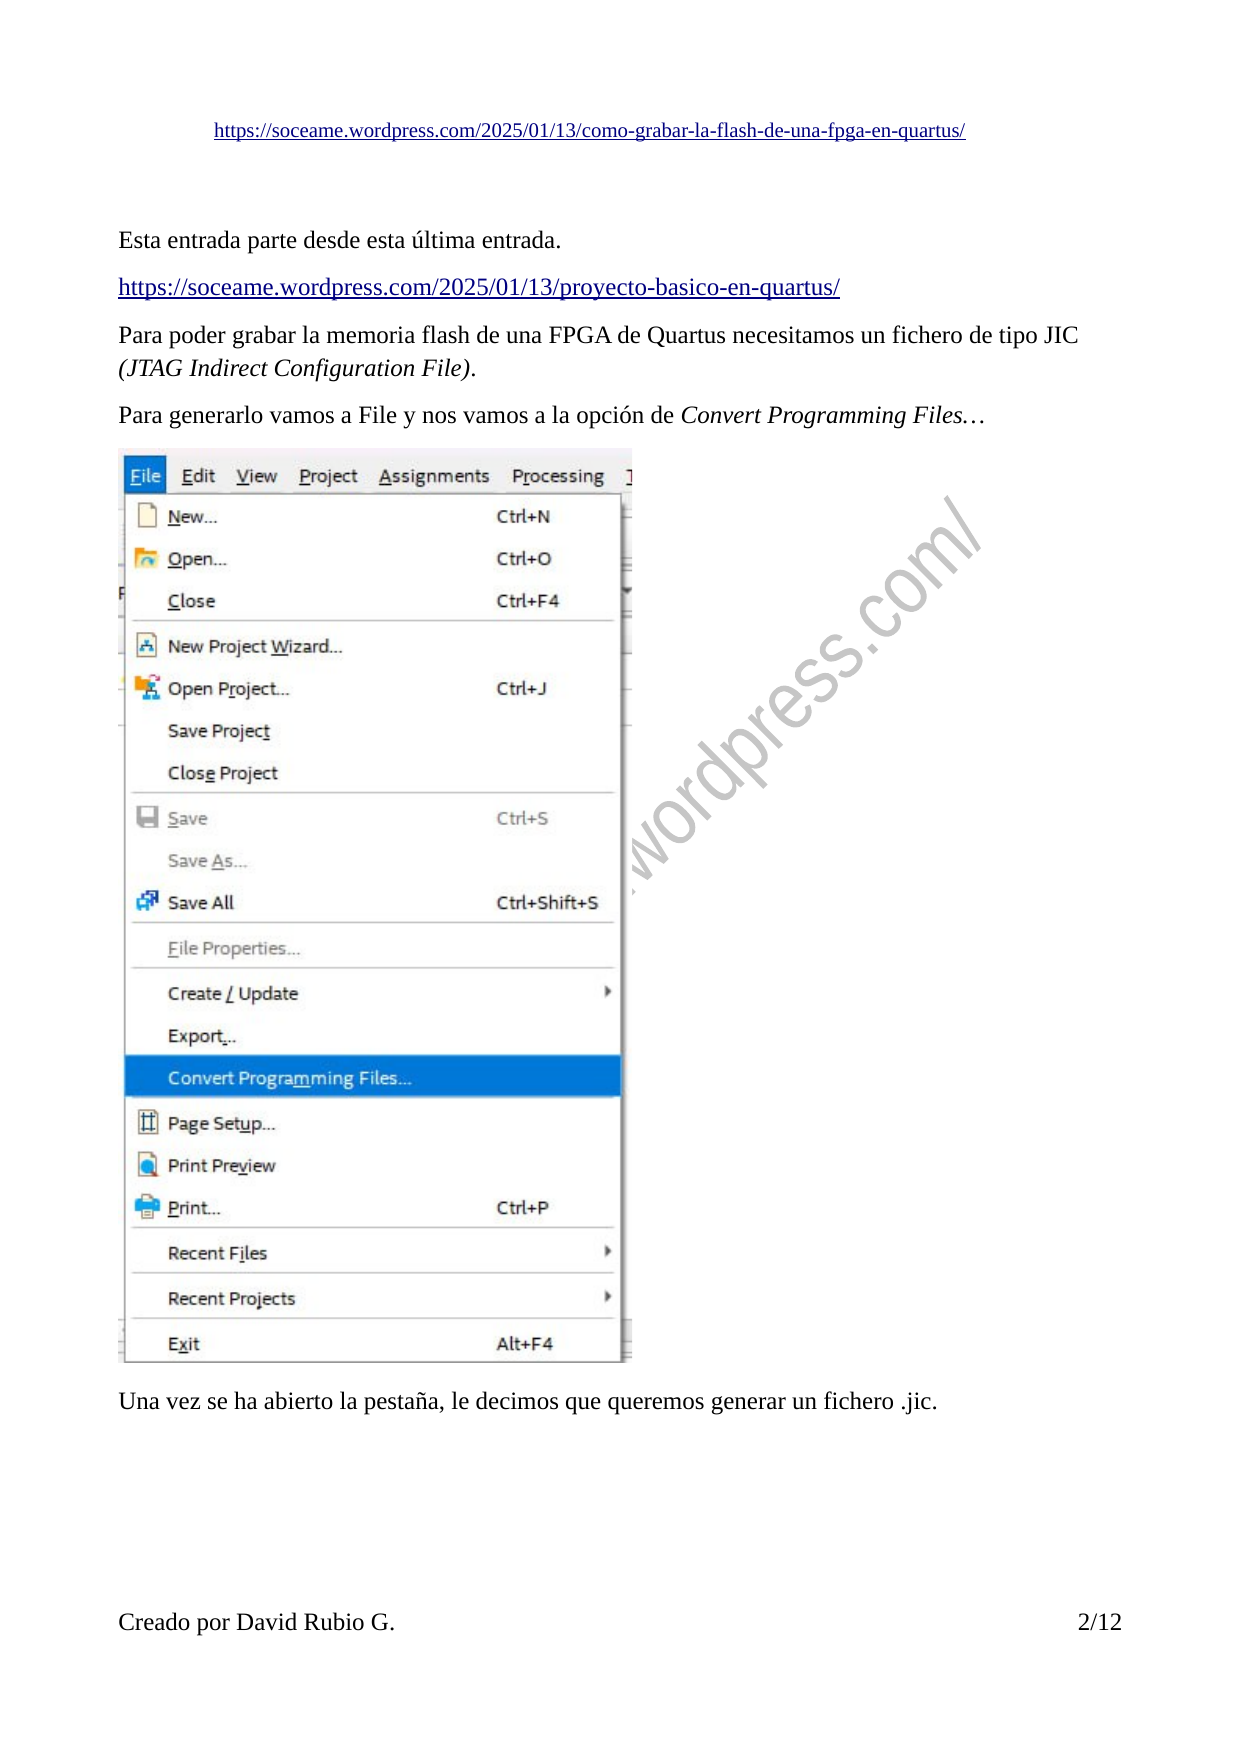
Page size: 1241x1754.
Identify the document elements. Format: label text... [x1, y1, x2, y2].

text Una vez se ha abierto la pestaña, le decimos que queremos generar un fichero .jic. [118, 1386, 1122, 1415]
text Para generarlo vamos a File y nos vamos a la opción de Convert Programming Files… [118, 401, 1122, 429]
text Esta entrada parte desde esta última entrada. [118, 225, 1122, 253]
text https://soceame.wordpress.com/2025/01/13/proyecto-basico-en-quartus/ [118, 272, 1122, 301]
text Para poder grabar la memoria flash de una FPGA de Quartus necesitamos un fichero de tipo JIC (JTAG Indirect Configuration File). [118, 320, 1122, 382]
picture [118, 448, 633, 1363]
